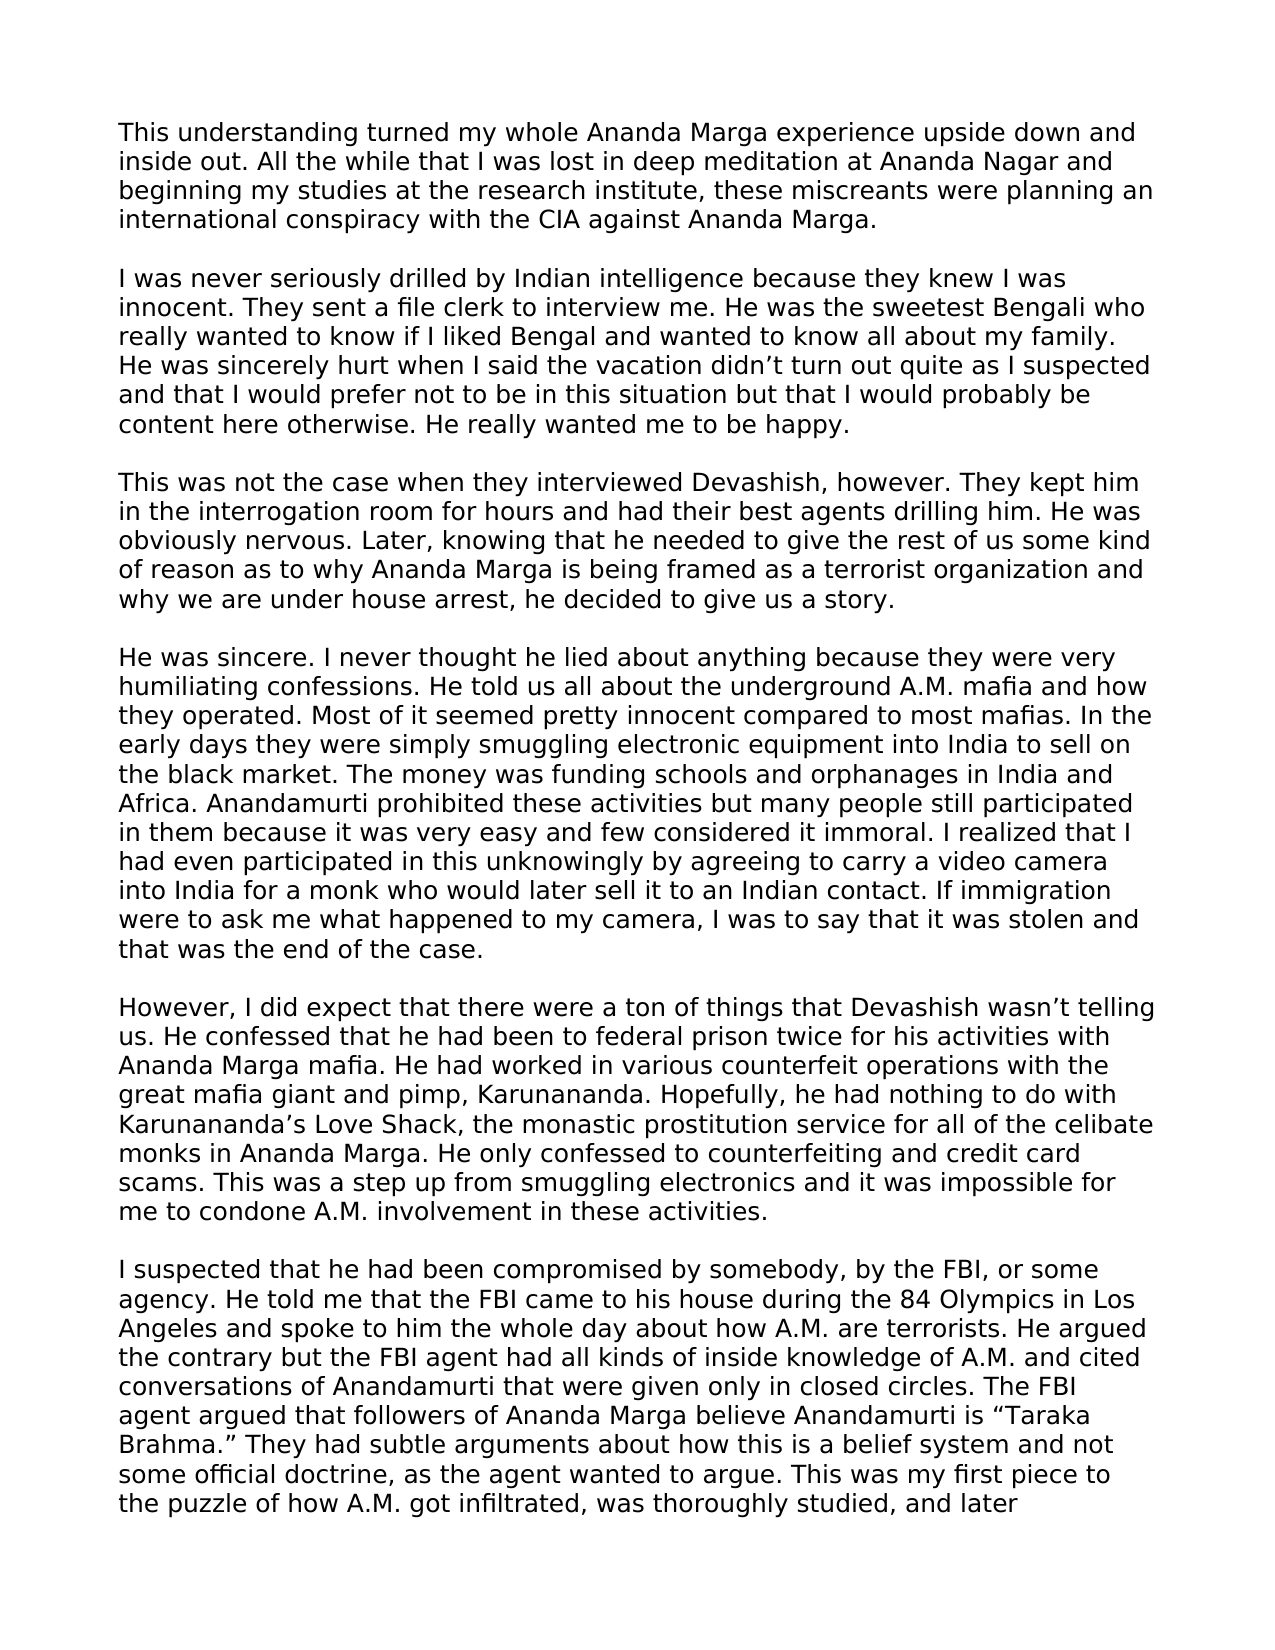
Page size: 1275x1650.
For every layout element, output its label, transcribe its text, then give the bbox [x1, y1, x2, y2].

text This understanding turned my whole Ananda Marga experience upside down and inside out. All the while that I was lost in deep meditation at Ananda Nagar and beginning my studies at the research institute, these miscreants were planning an international conspiracy with the CIA against Ananda Marga. I was never seriously drilled by Indian intelligence because they knew I was innocent. They sent a file clerk to interview me. He was the sweetest Bengali who really wanted to know if I liked Bengal and wanted to know all about my family. He was sincerely hurt when I said the vacation didn’t turn out quite as I suspected and that I would prefer not to be in this situation but that I would probably be content here otherwise. He really wanted me to be happy. This was not the case when they interviewed Devashish, however. They kept him in the interrogation room for hours and had their best agents drilling him. He was obviously nervous. Later, knowing that he needed to give the rest of us some kind of reason as to why Ananda Marga is being framed as a terrorist organization and why we are under house arrest, he decided to give us a story. He was sincere. I never thought he lied about anything because they were very humiliating confessions. He told us all about the underground A.M. mafia and how they operated. Most of it seemed pretty innocent compared to most mafias. In the early days they were simply smuggling electronic equipment into India to sell on the black market. The money was funding schools and orphanages in India and Africa. Anandamurti prohibited these activities but many people still participated in them because it was very easy and few considered it immoral. I realized that I had even participated in this unknowingly by agreeing to carry a video camera into India for a monk who would later sell it to an Indian contact. If immigration were to ask me what happened to my camera, I was to say that it was stolen and that was the end of the case. However, I did expect that there were a ton of things that Devashish wasn’t telling us. He confessed that he had been to federal prison twice for his activities with Ananda Marga mafia. He had worked in various counterfeit operations with the great mafia giant and pimp, Karunananda. Hopefully, he had nothing to do with Karunananda’s Love Shack, the monastic prostitution service for all of the celibate monks in Ananda Marga. He only confessed to counterfeiting and credit card scams. This was a step up from smuggling electronics and it was impossible for me to condone A.M. involvement in these activities. I suspected that he had been compromised by somebody, by the FBI, or some agency. He told me that the FBI came to his house during the 84 Olympics in Los Angeles and spoke to him the whole day about how A.M. are terrorists. He argued the contrary but the FBI agent had all kinds of inside knowledge of A.M. and cited conversations of Anandamurti that were given only in closed circles. The FBI agent argued that followers of Ananda Marga believe Anandamurti is “Taraka Brahma.” They had subtle arguments about how this is a belief system and not some official doctrine, as the agent wanted to argue. This was my first piece to the puzzle of how A.M. got infiltrated, was thoroughly studied, and later [118, 118, 1157, 1518]
